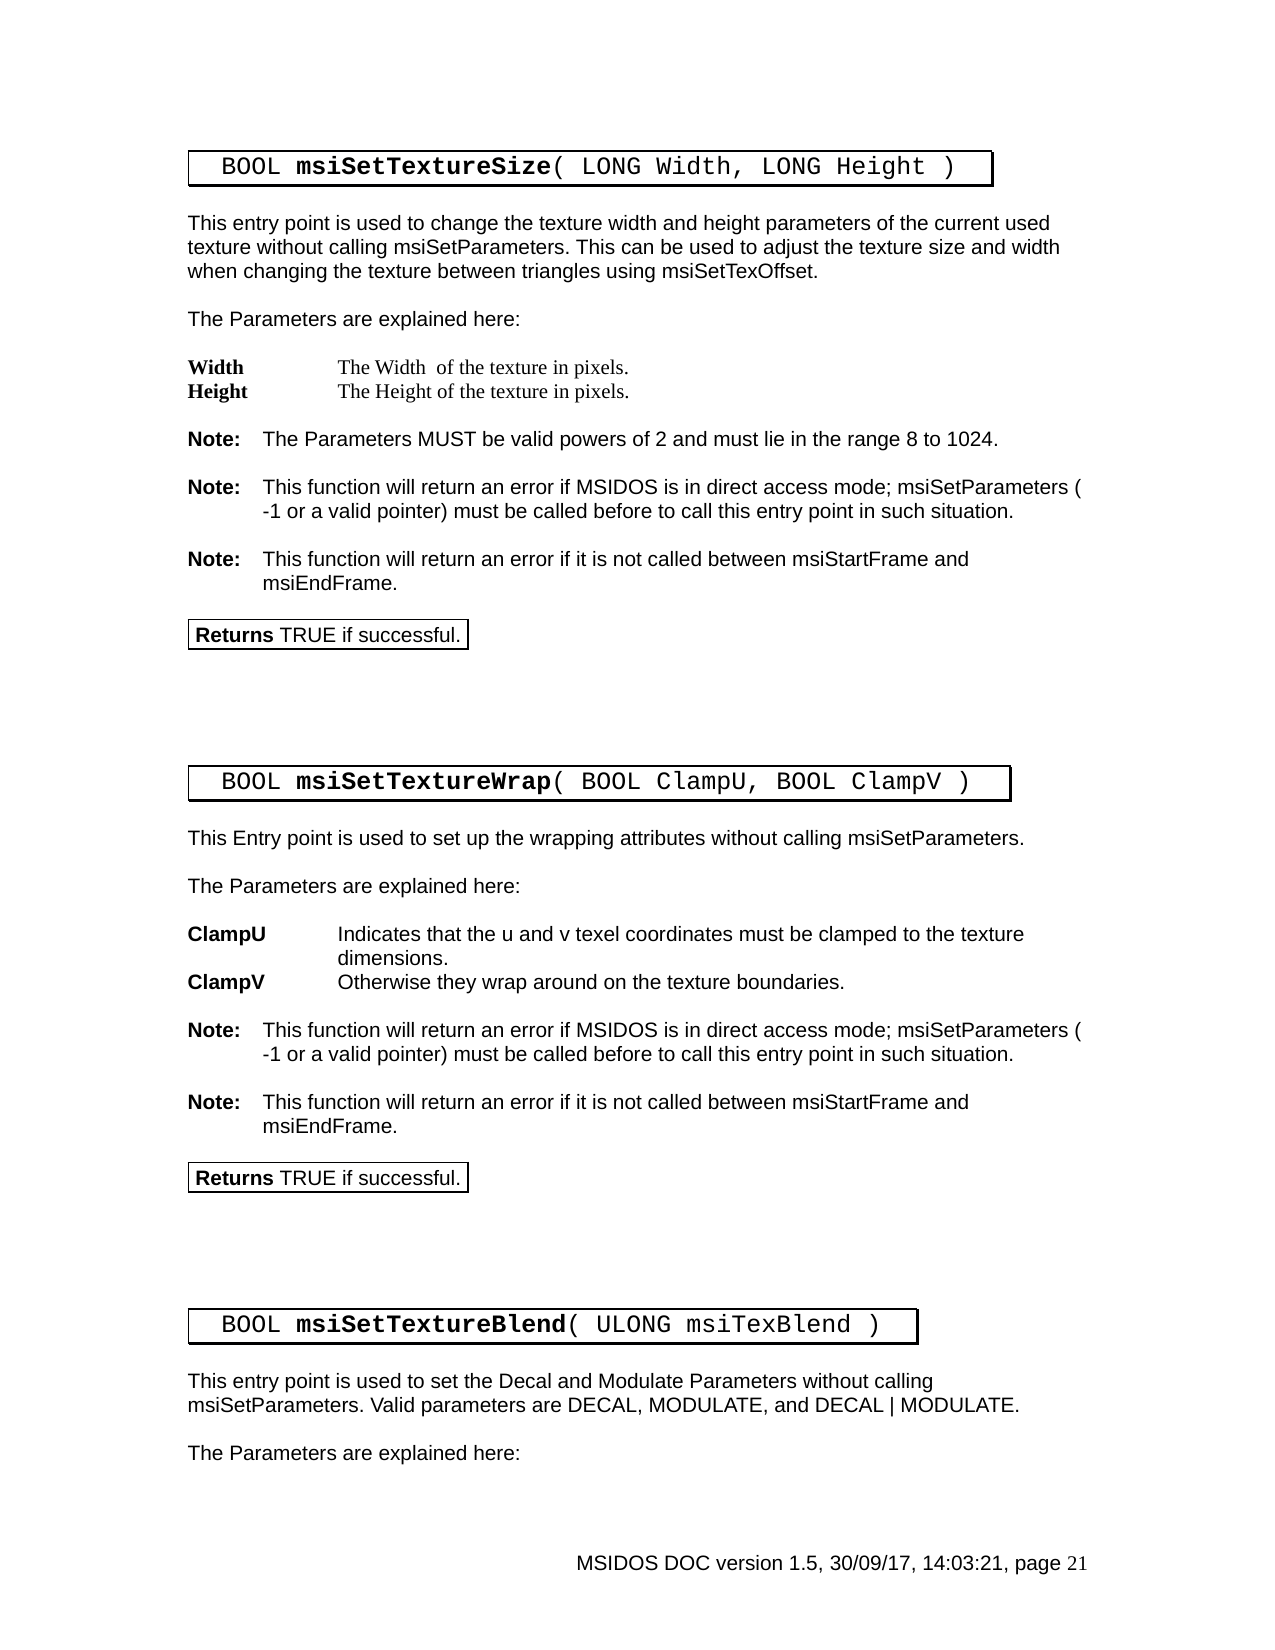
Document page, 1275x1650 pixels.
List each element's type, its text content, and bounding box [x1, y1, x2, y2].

text This entry point is used to change the texture width and height parameters of the current used texture without calling msiSetParameters. This can be used to adjust the texture size and width when changing the texture between triangles using msiSetTexOffset. [187, 211, 1087, 283]
text BOOL msiSetTextureBlend( ULONG msiTexBlend ) [189, 1310, 916, 1342]
text The Parameters are explained here: [187, 307, 1087, 331]
text The Parameters are explained here: [187, 874, 1087, 898]
text BOOL msiSetTextureSize( LONG Width, LONG Height ) [189, 152, 991, 184]
text The Parameters are explained here: [187, 1441, 1087, 1465]
text Note: This function will return an error if MSIDOS is in direct access mode; msiSetParameters ( -1 or a valid pointer) must be called before to call this entry point in such situation. [187, 475, 1087, 523]
text Note: This function will return an error if it is not called between msiStartFrame and msiEndFrame. [187, 547, 1087, 595]
text Note: The Parameters MUST be valid powers of 2 and must lie in the range 8 to 1024. [187, 427, 1087, 451]
text BOOL msiSetTextureWrap( BOOL ClampU, BOOL ClampV ) [189, 767, 1009, 799]
text Returns TRUE if successful. [189, 1163, 467, 1191]
text This Entry point is used to set up the wrapping attributes without calling msiSetParameters. [187, 826, 1087, 850]
text ClampV Otherwise they wrap around on the texture boundaries. [187, 970, 1087, 994]
text Height The Height of the texture in pixels. [187, 379, 1087, 403]
text Returns TRUE if successful. [189, 620, 467, 648]
text This entry point is used to set the Decal and Modulate Parameters without calling msiSetParameters. Valid parameters are DECAL, MODULATE, and DECAL | MODULATE. [187, 1369, 1087, 1417]
text Note: This function will return an error if MSIDOS is in direct access mode; msiSetParameters ( -1 or a valid pointer) must be called before to call this entry point in such situation. [187, 1018, 1087, 1066]
text Note: This function will return an error if it is not called between msiStartFrame and msiEndFrame. [187, 1090, 1087, 1138]
text Width The Width of the texture in pixels. [187, 355, 1087, 379]
text ClampU Indicates that the u and v texel coordinates must be clamped to the texture dimensions. [187, 922, 1087, 970]
